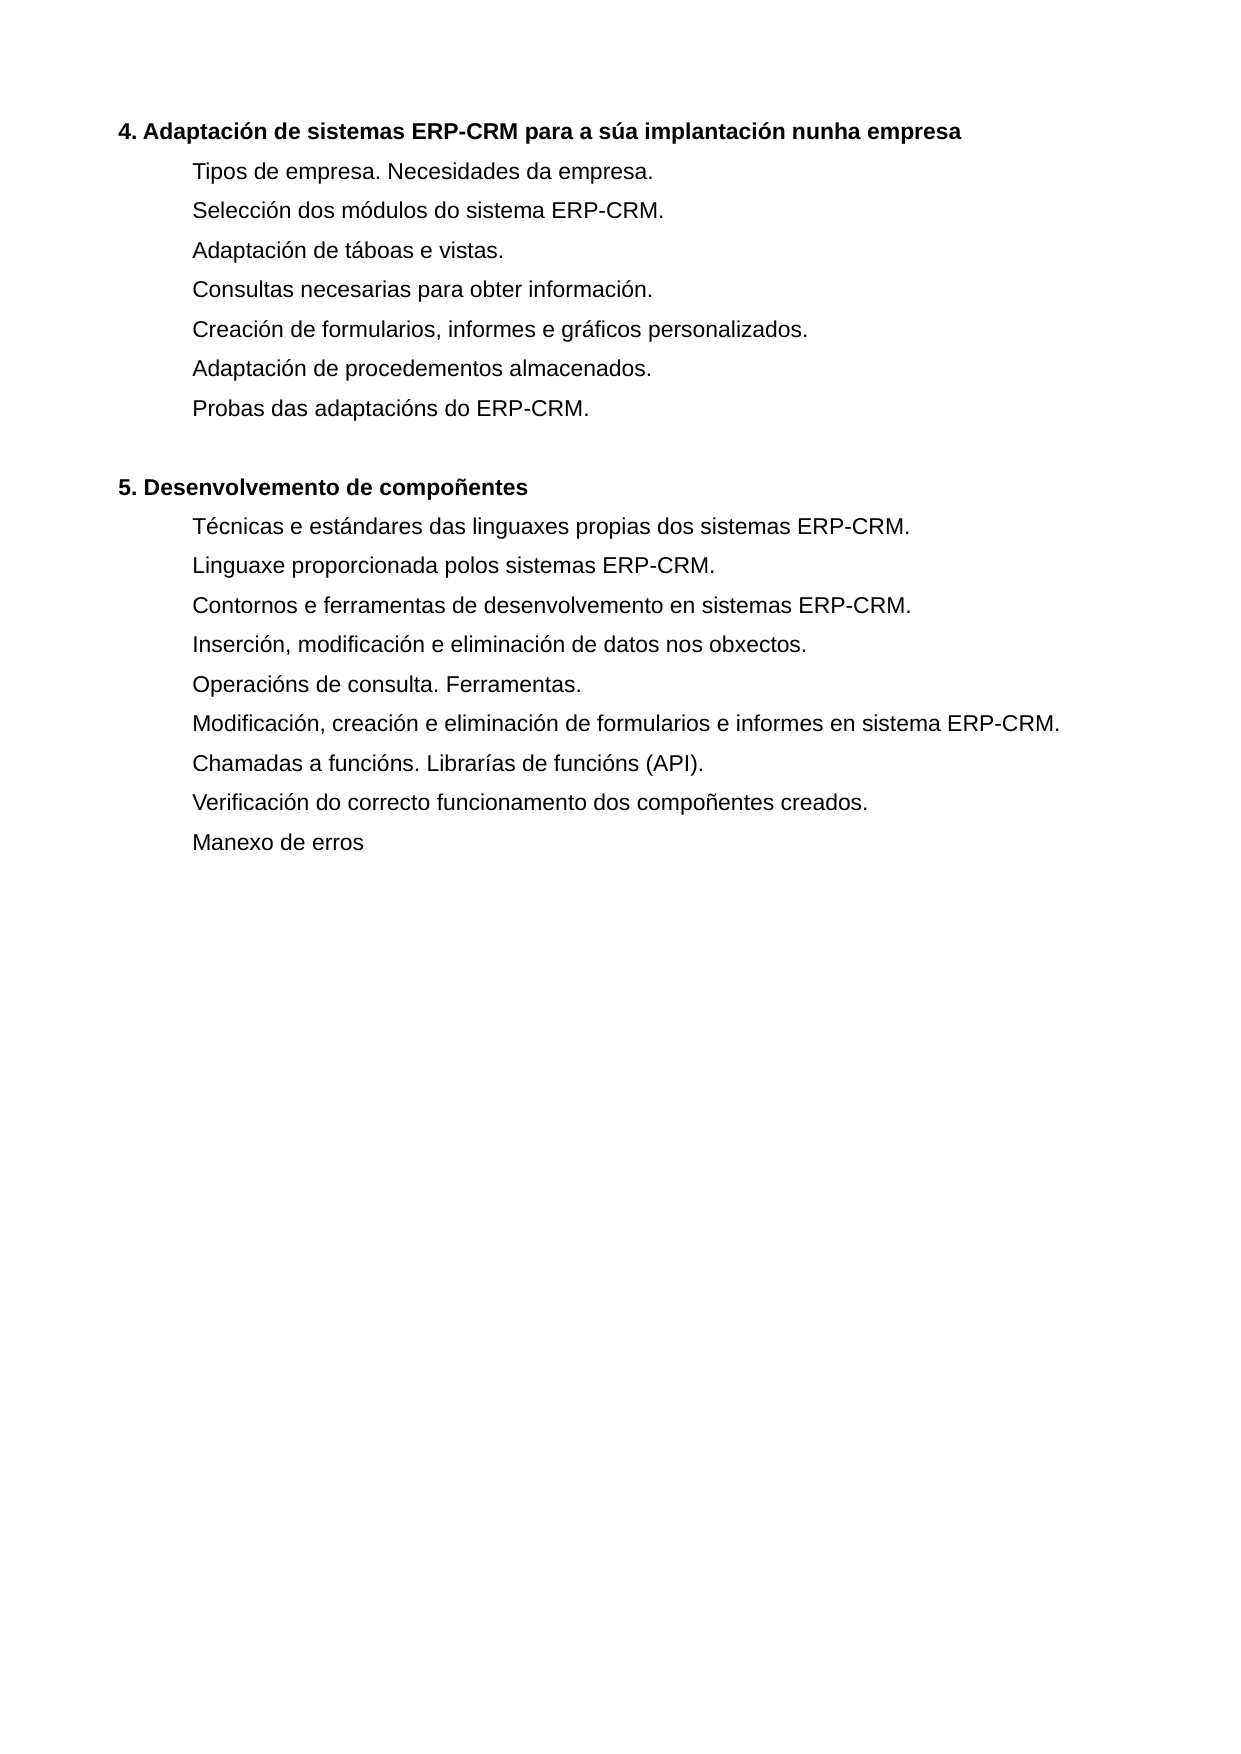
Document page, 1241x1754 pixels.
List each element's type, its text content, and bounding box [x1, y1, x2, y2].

text Adaptación de procedementos almacenados. [192, 355, 1122, 381]
text Verificación do correcto funcionamento dos compoñentes creados. [192, 789, 1122, 816]
text Chamadas a funcións. Librarías de funcións (API). [192, 750, 1122, 776]
text Consultas necesarias para obter información. [192, 276, 1122, 302]
text Modificación, creación e eliminación de formularios e informes en sistema ERP-CRM. [192, 710, 1122, 737]
text Adaptación de táboas e vistas. [192, 237, 1122, 263]
text Selección dos módulos do sistema ERP-CRM. [192, 197, 1122, 223]
text Tipos de empresa. Necesidades da empresa. [192, 158, 1122, 184]
text Creación de formularios, informes e gráficos personalizados. [192, 316, 1122, 342]
text 5. Desenvolvemento de compoñentes [118, 473, 1122, 500]
text Contornos e ferramentas de desenvolvemento en sistemas ERP-CRM. [192, 592, 1122, 618]
text Operacións de consulta. Ferramentas. [192, 671, 1122, 697]
text 4. Adaptación de sistemas ERP-CRM para a súa implantación nunha empresa [118, 118, 1122, 144]
text Inserción, modificación e eliminación de datos nos obxectos. [192, 631, 1122, 658]
text Probas das adaptacións do ERP-CRM. [192, 394, 1122, 421]
text Linguaxe proporcionada polos sistemas ERP-CRM. [192, 552, 1122, 579]
text Manexo de erros [192, 829, 1122, 855]
text Técnicas e estándares das linguaxes propias dos sistemas ERP-CRM. [192, 513, 1122, 539]
